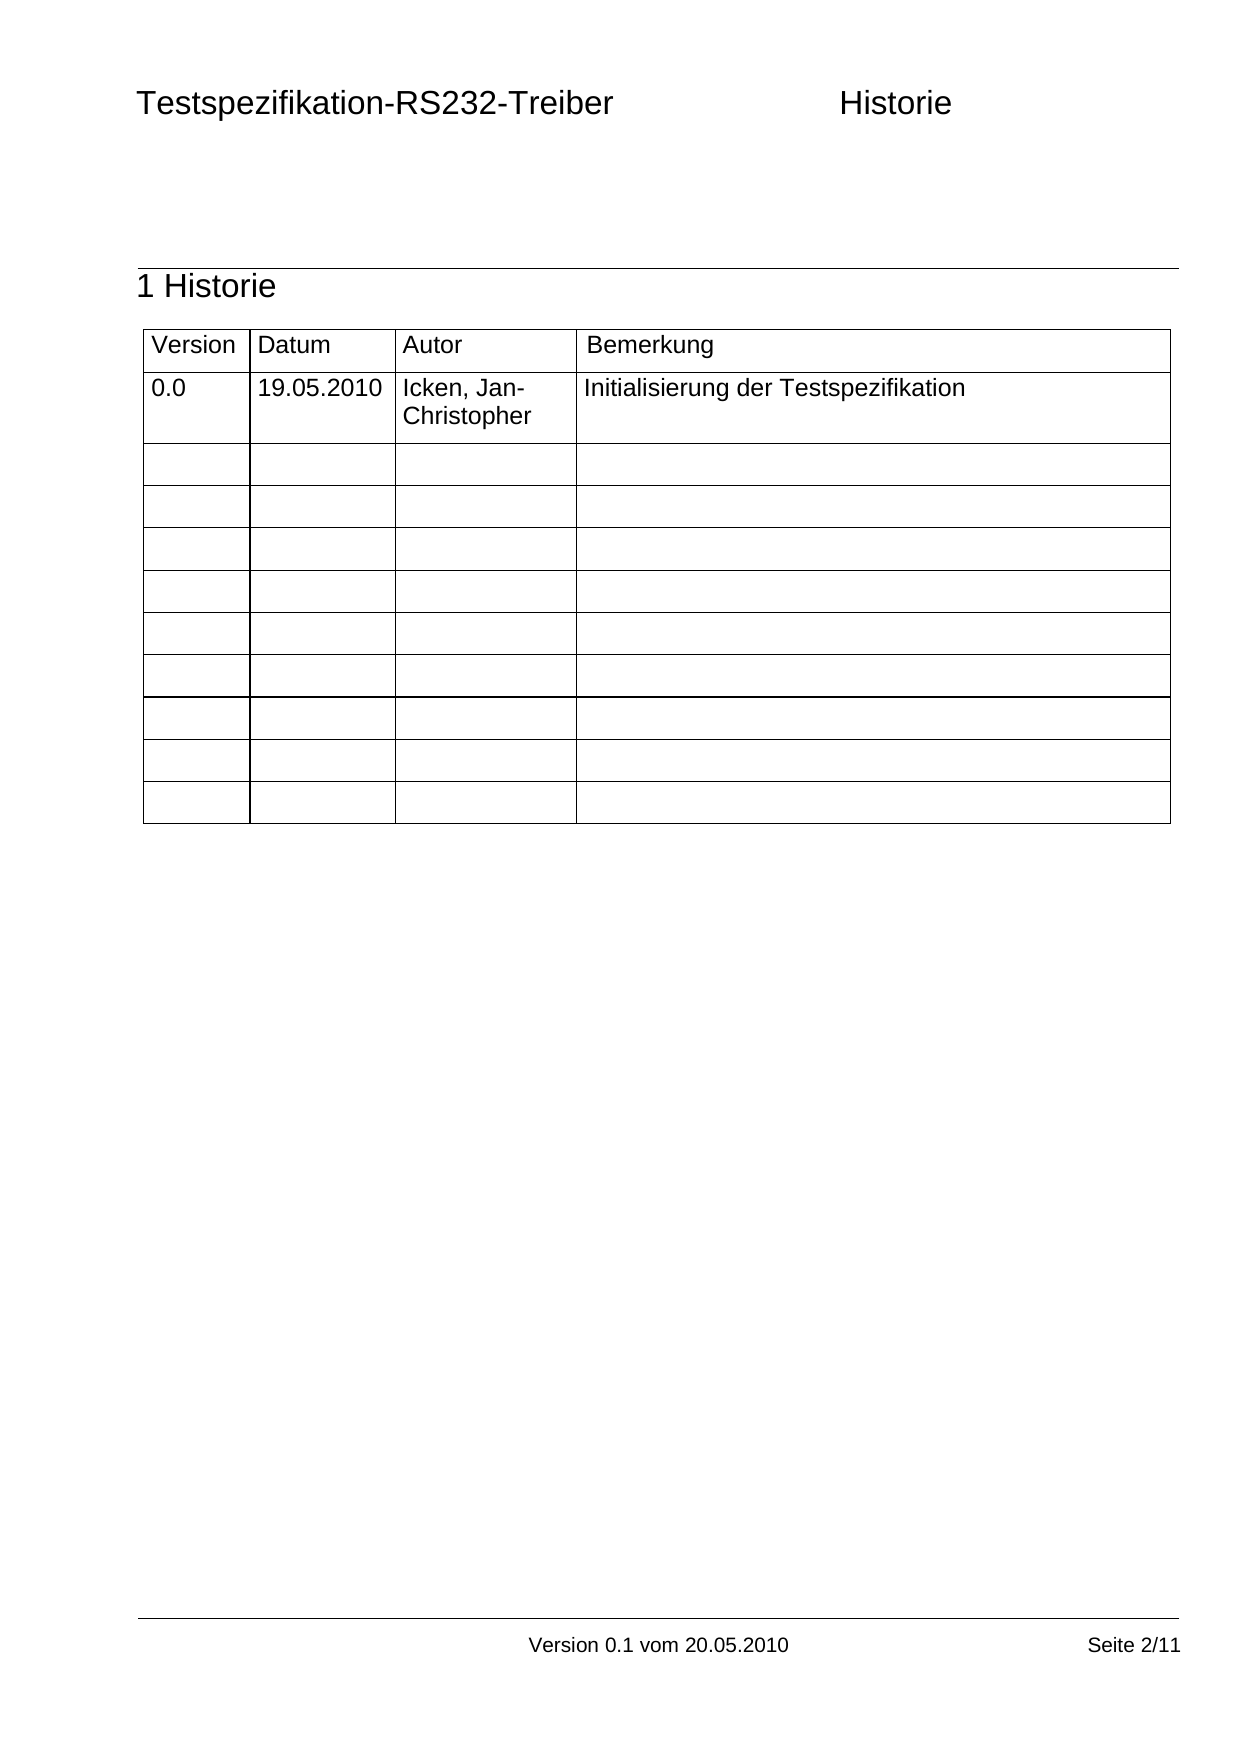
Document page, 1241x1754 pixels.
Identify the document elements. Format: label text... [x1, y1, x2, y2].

table_cell [396, 613, 576, 654]
table_cell [251, 571, 395, 612]
table_cell Initialisierung der Testspezifikation [577, 373, 1170, 443]
subtitle Historie [136, 289, 1181, 304]
table_cell Icken, Jan-Christopher [396, 373, 576, 443]
table_cell [251, 613, 395, 654]
table_cell [396, 571, 576, 612]
table_cell [144, 698, 249, 739]
table_cell [251, 782, 395, 823]
table_cell [251, 740, 395, 781]
table_cell [396, 444, 576, 485]
table_cell [251, 655, 395, 696]
table_cell [396, 486, 576, 527]
table_cell 0.0 [144, 373, 249, 443]
table_cell [577, 698, 1170, 739]
table_cell [144, 486, 249, 527]
table_header Bemerkung [577, 330, 1170, 372]
table_cell [144, 782, 249, 823]
table_cell [396, 782, 576, 823]
table_cell [577, 444, 1170, 485]
table_cell [577, 613, 1170, 654]
table_cell [396, 655, 576, 696]
table_cell [144, 528, 249, 569]
table_cell [144, 444, 249, 485]
table_cell [251, 528, 395, 569]
table_cell [396, 528, 576, 569]
table_cell [396, 698, 576, 739]
table_header Datum [251, 330, 395, 372]
table_cell [577, 782, 1170, 823]
table_cell [251, 486, 395, 527]
table_cell [577, 571, 1170, 612]
table_cell 19.05.2010 [251, 373, 395, 443]
table_cell [577, 486, 1170, 527]
table_cell [251, 444, 395, 485]
table_cell [144, 655, 249, 696]
table_cell [144, 740, 249, 781]
table_cell [144, 571, 249, 612]
table_cell [577, 655, 1170, 696]
table_header Autor [396, 330, 576, 372]
table_cell [577, 740, 1170, 781]
table_cell [144, 613, 249, 654]
table_cell [251, 698, 395, 739]
table_cell [396, 740, 576, 781]
table_header Version [144, 330, 249, 372]
table_cell [577, 528, 1170, 569]
